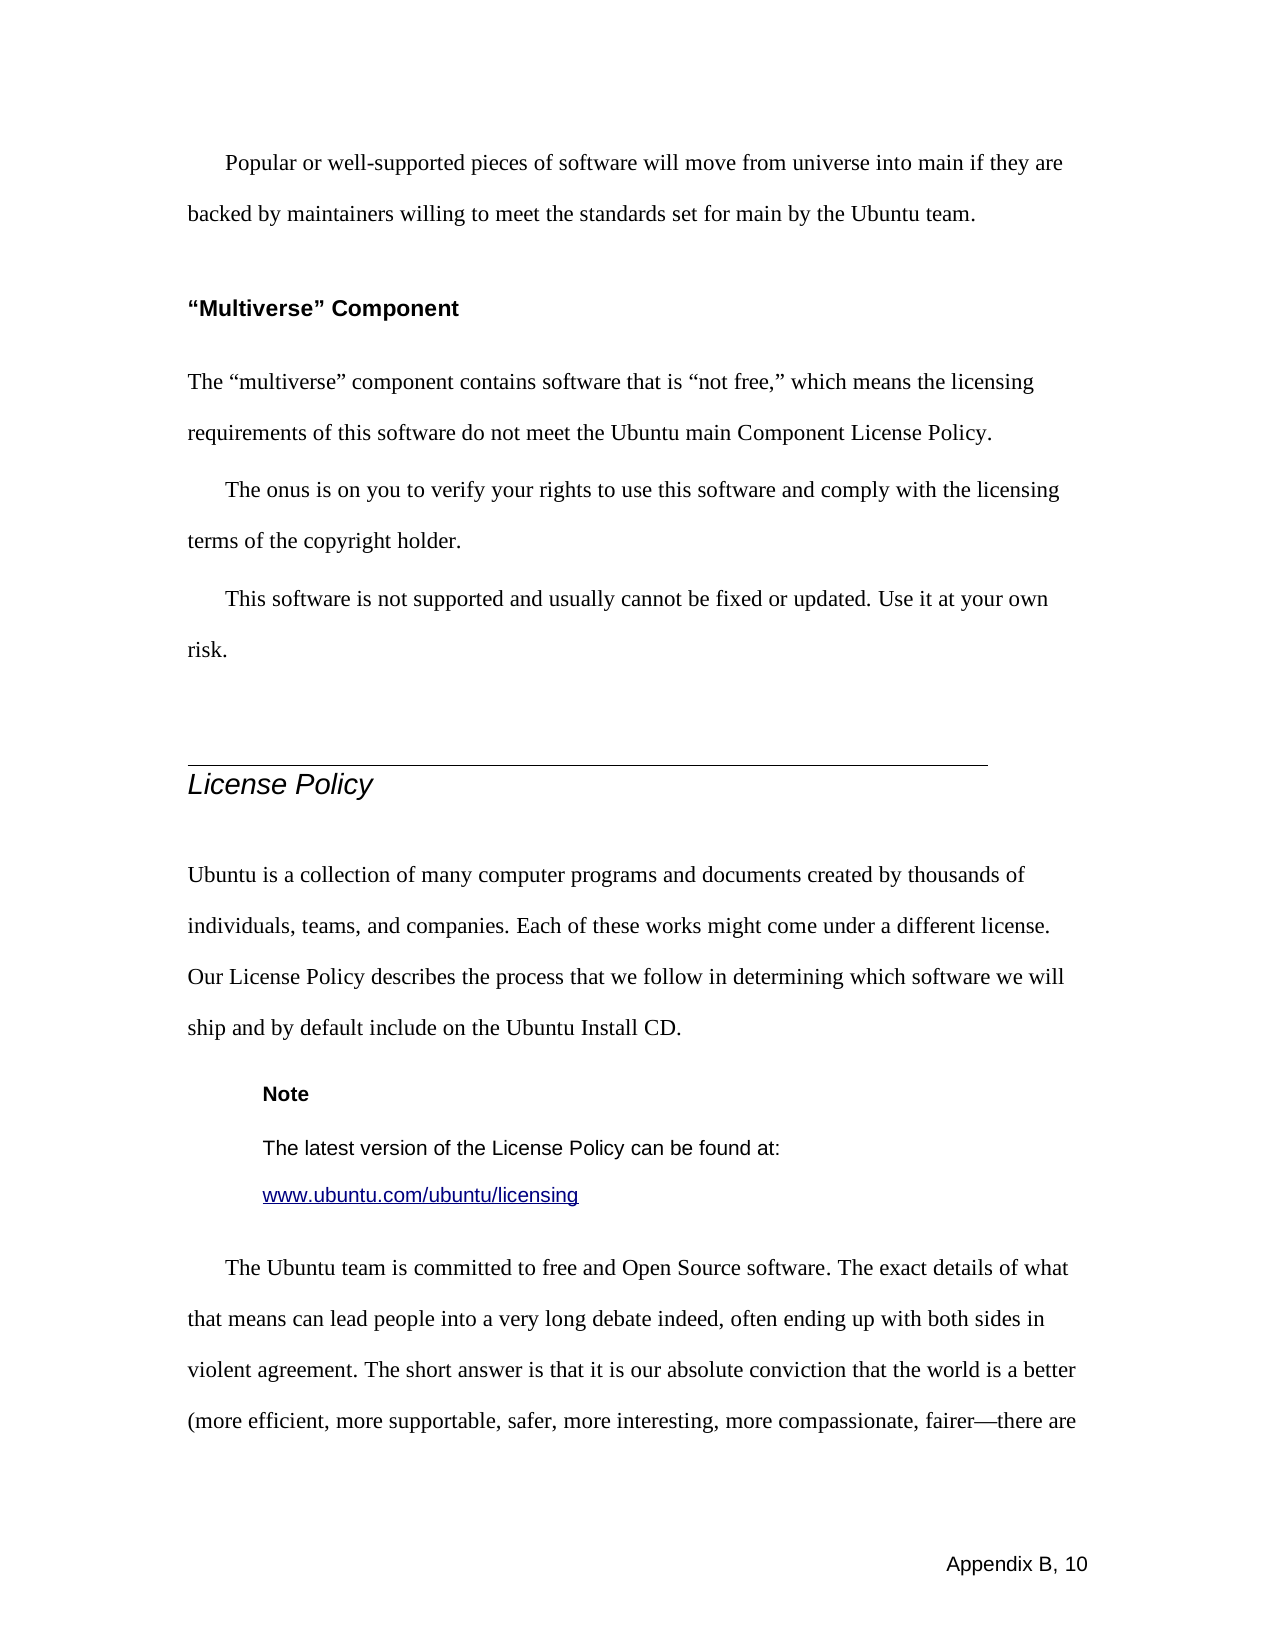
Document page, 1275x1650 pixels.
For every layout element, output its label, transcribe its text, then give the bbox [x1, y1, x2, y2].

text Ubuntu is a collection of many computer programs and documents created by thousands of individuals, teams, and companies. Each of these works might come under a different license. Our License Policy describes the process that we follow in determining which software we will ship and by default include on the Ubuntu Install CD. [187, 862, 1087, 1041]
text The onus is on you to verify your rights to use this software and comply with the licensing terms of the copyright holder. [187, 477, 1087, 554]
text Popular or well-supported pieces of software will move from universe into main if they are backed by maintainers willing to meet the standards set for main by the Ubuntu team. [187, 150, 1087, 227]
text The “multiverse” component contains software that is “not free,” which means the licensing requirements of this software do not meet the Ubuntu main Component License Policy. [187, 369, 1087, 445]
text This software is not supported and usually cannot be fixed or updated. Use it at your own risk. [187, 585, 1087, 662]
text License Policy [187, 766, 988, 800]
text The latest version of the License Policy can be found at: www.ubuntu.com/ubuntu/licensing [262, 1136, 937, 1207]
text “Multiverse” Component [187, 296, 1087, 322]
text Note [262, 1083, 937, 1106]
text The Ubuntu team is committed to free and Open Source software. The exact details of what that means can lead people into a very long debate indeed, often ending up with both sides in violent agreement. The short answer is that it is our absolute conviction that the world is a better (more efficient, more supportable, safer, more interesting, more compassionate, fairer—there are [187, 1255, 1087, 1434]
